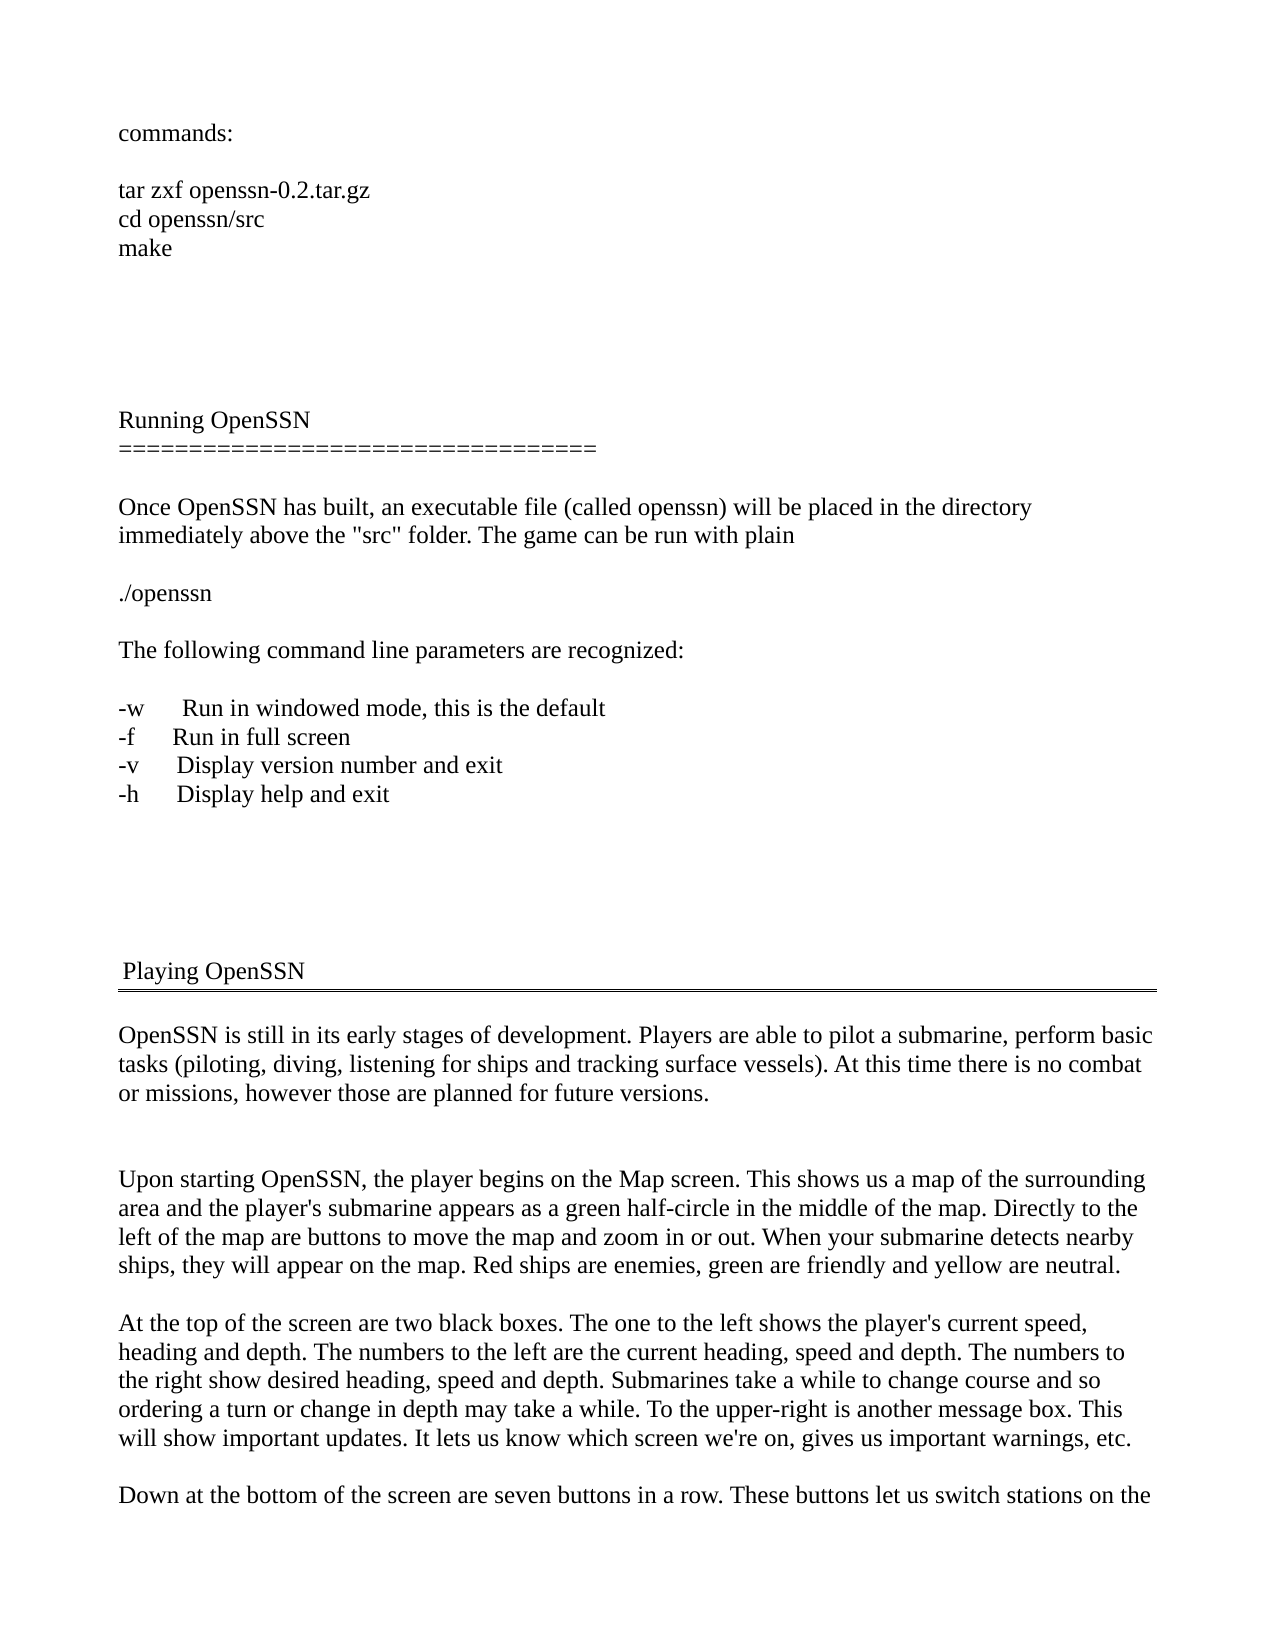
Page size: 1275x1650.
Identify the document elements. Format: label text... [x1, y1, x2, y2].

text -w Run in windowed mode, this is the default [118, 693, 1157, 722]
text tar zxf openssn-0.2.tar.gz [118, 176, 1157, 204]
text -h Display help and exit [118, 779, 1157, 808]
text OpenSSN is still in its early stages of development. Players are able to pilot a submarine, perform basic tasks (piloting, diving, listening for ships and tracking surface vessels). At this time there is no combat or missions, however those are planned for future versions. [118, 1020, 1157, 1107]
text Running OpenSSN [118, 406, 1157, 434]
text commands: [118, 118, 1157, 147]
text Playing OpenSSN [118, 952, 1157, 989]
text cd openssn/src [118, 204, 1157, 233]
text make [118, 233, 1157, 262]
text The following command line parameters are recognized: [118, 636, 1157, 664]
text ./openssn [118, 578, 1157, 607]
text -v Display version number and exit [118, 751, 1157, 779]
text Upon starting OpenSSN, the player begins on the Map screen. This shows us a map of the surrounding area and the player's submarine appears as a green half-circle in the middle of the map. Directly to the left of the map are buttons to move the map and zoom in or out. When your submarine detects nearby ships, they will appear on the map. Red ships are enemies, green are friendly and yellow are neutral. [118, 1164, 1157, 1279]
text Once OpenSSN has built, an executable file (called openssn) will be placed in the directory immediately above the "src" folder. The game can be run with plain [118, 492, 1157, 549]
text At the top of the screen are two black boxes. The one to the left shows the player's current speed, heading and depth. The numbers to the left are the current heading, speed and depth. The numbers to the right show desired heading, speed and depth. Submarines take a while to change course and so ordering a turn or change in depth may take a while. To the upper-right is another message box. This will show important updates. It lets us know which screen we're on, gives us important warnings, etc. [118, 1308, 1157, 1452]
text -f Run in full screen [118, 722, 1157, 751]
text ================================== [118, 434, 1157, 463]
text Down at the bottom of the screen are seven buttons in a row. These buttons let us switch stations on the [118, 1480, 1157, 1509]
